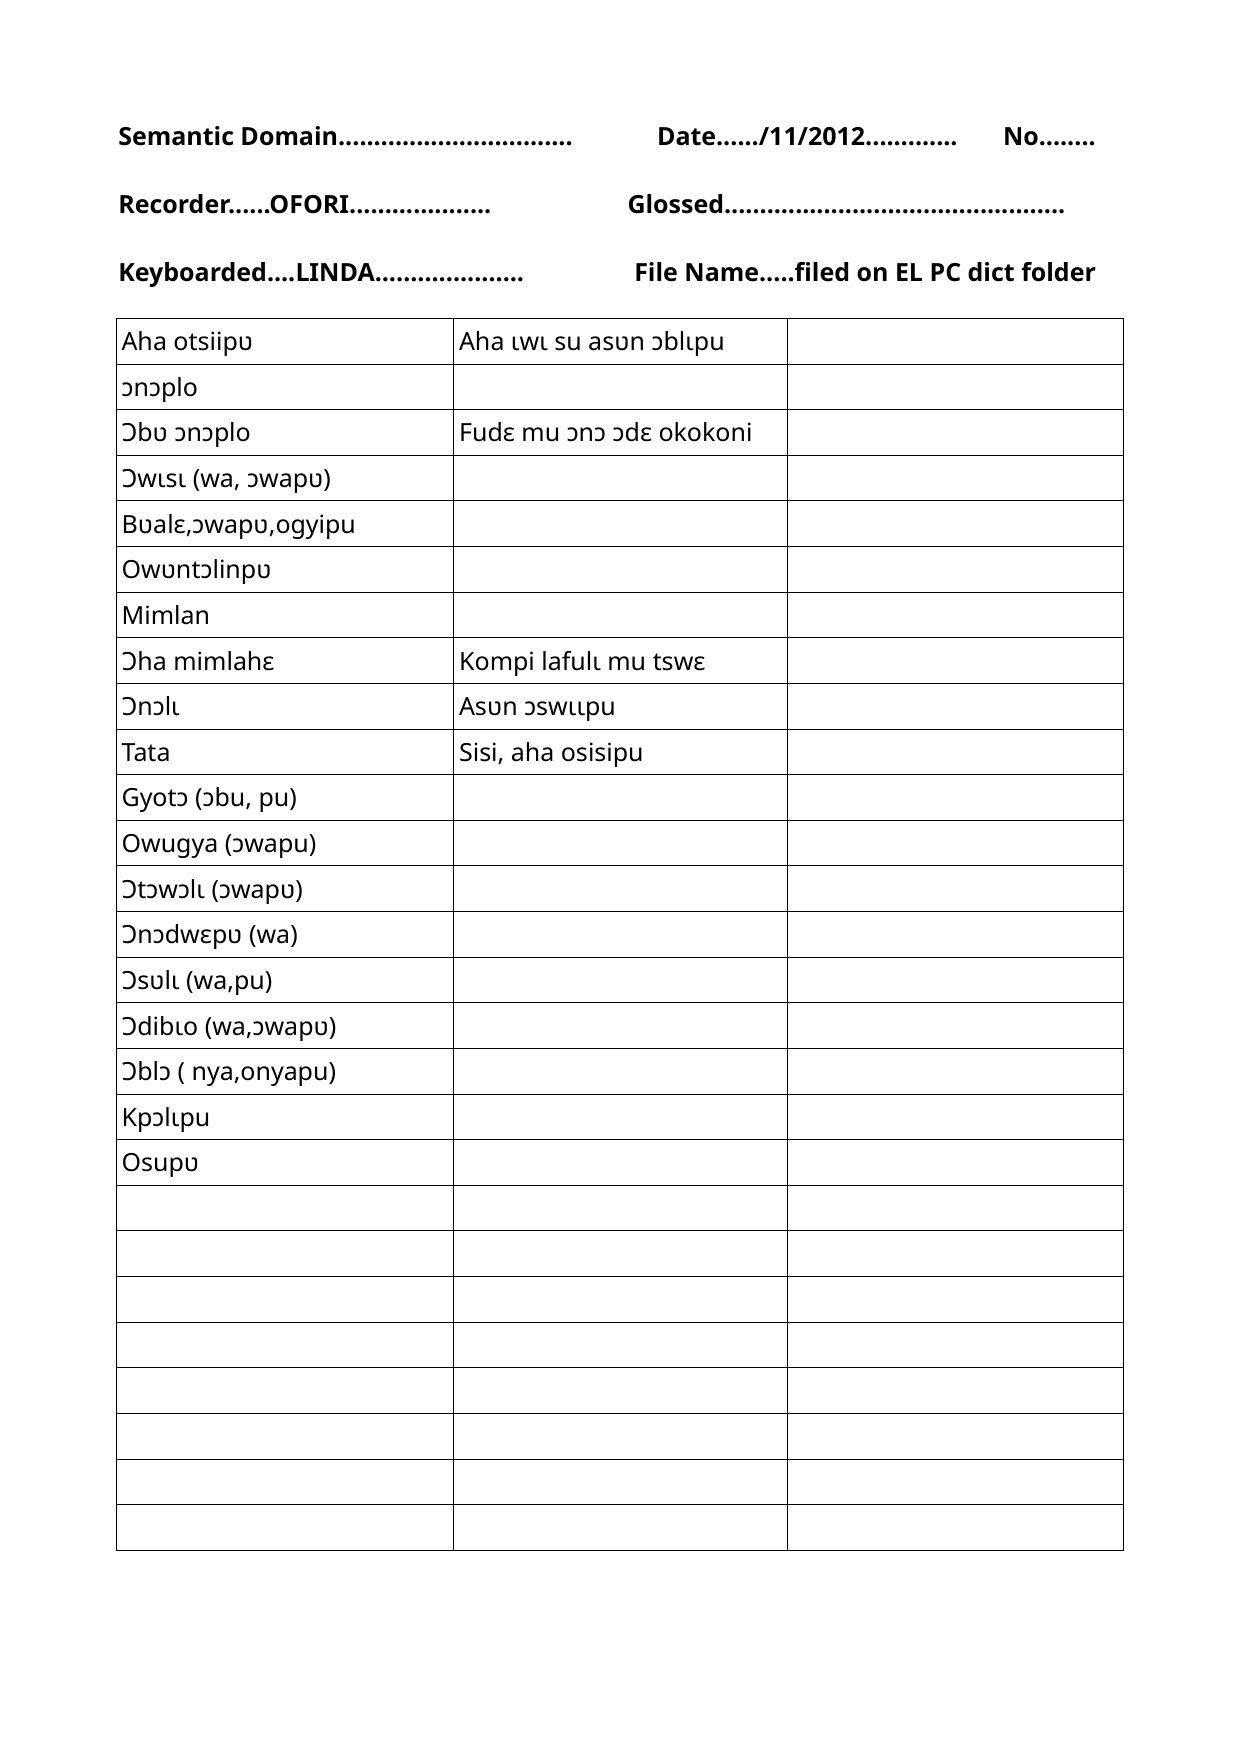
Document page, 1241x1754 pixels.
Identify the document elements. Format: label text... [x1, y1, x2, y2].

table_cell [788, 1231, 1123, 1276]
table_cell Aha otsiipʋ [117, 319, 453, 363]
table_cell [454, 1414, 787, 1458]
table_cell Ɔtɔwɔlɩ (ɔwapʋ) [117, 866, 453, 911]
table_cell [788, 501, 1123, 546]
table_cell [454, 1003, 787, 1048]
table_cell Tata [117, 730, 453, 774]
table_cell [788, 958, 1123, 1002]
table_cell [117, 1460, 453, 1504]
table_cell Ɔwɩsɩ (wa, ɔwapʋ) [117, 456, 453, 500]
table_cell [788, 821, 1123, 865]
table_cell Ɔnɔlɩ [117, 684, 453, 728]
table_cell Kompi lafulɩ mu tswɛ [454, 638, 787, 683]
table_cell [788, 1277, 1123, 1322]
table_cell Ɔsʋlɩ (wa,pu) [117, 958, 453, 1002]
table_cell [454, 1140, 787, 1185]
table_cell Ɔha mimlahɛ [117, 638, 453, 683]
table_cell [788, 775, 1123, 820]
table_cell Kpɔlɩpu [117, 1095, 453, 1139]
table_cell ɔnɔplo [117, 365, 453, 409]
table_cell [454, 958, 787, 1002]
table_cell Aha ɩwɩ su asʋn ɔblɩpu [454, 319, 787, 363]
table_cell [454, 821, 787, 865]
table_cell [788, 638, 1123, 683]
table_cell [117, 1368, 453, 1413]
table_cell [454, 1186, 787, 1230]
table_cell [788, 1414, 1123, 1458]
table_cell [454, 1049, 787, 1093]
table_cell [788, 730, 1123, 774]
table_cell [454, 501, 787, 546]
table_cell [788, 547, 1123, 592]
table_cell [788, 1505, 1123, 1550]
table_cell Bʋalɛ,ɔwapʋ,ogyipu [117, 501, 453, 546]
table_cell [117, 1414, 453, 1458]
table_cell Ɔnɔdwɛpʋ (wa) [117, 912, 453, 957]
table_cell [454, 1505, 787, 1550]
table_cell Owugya (ɔwapu) [117, 821, 453, 865]
table_cell [454, 547, 787, 592]
table_cell [454, 593, 787, 637]
table_cell [788, 1095, 1123, 1139]
table_cell [117, 1505, 453, 1550]
table_cell [454, 1368, 787, 1413]
table_cell [788, 1323, 1123, 1367]
table_cell Mimlan [117, 593, 453, 637]
table_cell Ɔbʋ ɔnɔplo [117, 410, 453, 455]
table_cell Sisi, aha osisipu [454, 730, 787, 774]
table_cell [117, 1186, 453, 1230]
table_cell [454, 775, 787, 820]
table_cell [788, 1140, 1123, 1185]
table_cell [454, 912, 787, 957]
table_cell Asʋn ɔswɩɩpu [454, 684, 787, 728]
table_cell [788, 1460, 1123, 1504]
table_cell [454, 365, 787, 409]
table_cell Fudɛ mu ɔnɔ ɔdɛ okokoni [454, 410, 787, 455]
table_cell [788, 365, 1123, 409]
table_cell [788, 410, 1123, 455]
table_cell [788, 866, 1123, 911]
table_cell [454, 1323, 787, 1367]
table_cell Ɔblɔ ( nya,onyapu) [117, 1049, 453, 1093]
table_cell [788, 1049, 1123, 1093]
table_cell [454, 1095, 787, 1139]
table_cell Osupʋ [117, 1140, 453, 1185]
table_cell [454, 866, 787, 911]
table_cell Gyotɔ (ɔbu, pu) [117, 775, 453, 820]
table_cell [454, 1460, 787, 1504]
table_cell [454, 1277, 787, 1322]
table_cell [788, 456, 1123, 500]
table_cell Ɔdibɩo (wa,ɔwapʋ) [117, 1003, 453, 1048]
table_cell [788, 684, 1123, 728]
table_cell [788, 319, 1123, 363]
table_cell [117, 1231, 453, 1276]
table_cell [454, 456, 787, 500]
table_cell [788, 1003, 1123, 1048]
table_cell Owʋntɔlinpʋ [117, 547, 453, 592]
table_cell [788, 1186, 1123, 1230]
table_cell [788, 1368, 1123, 1413]
table_cell [117, 1323, 453, 1367]
table_cell [788, 593, 1123, 637]
table_cell [454, 1231, 787, 1276]
table_cell [117, 1277, 453, 1322]
table_cell [788, 912, 1123, 957]
